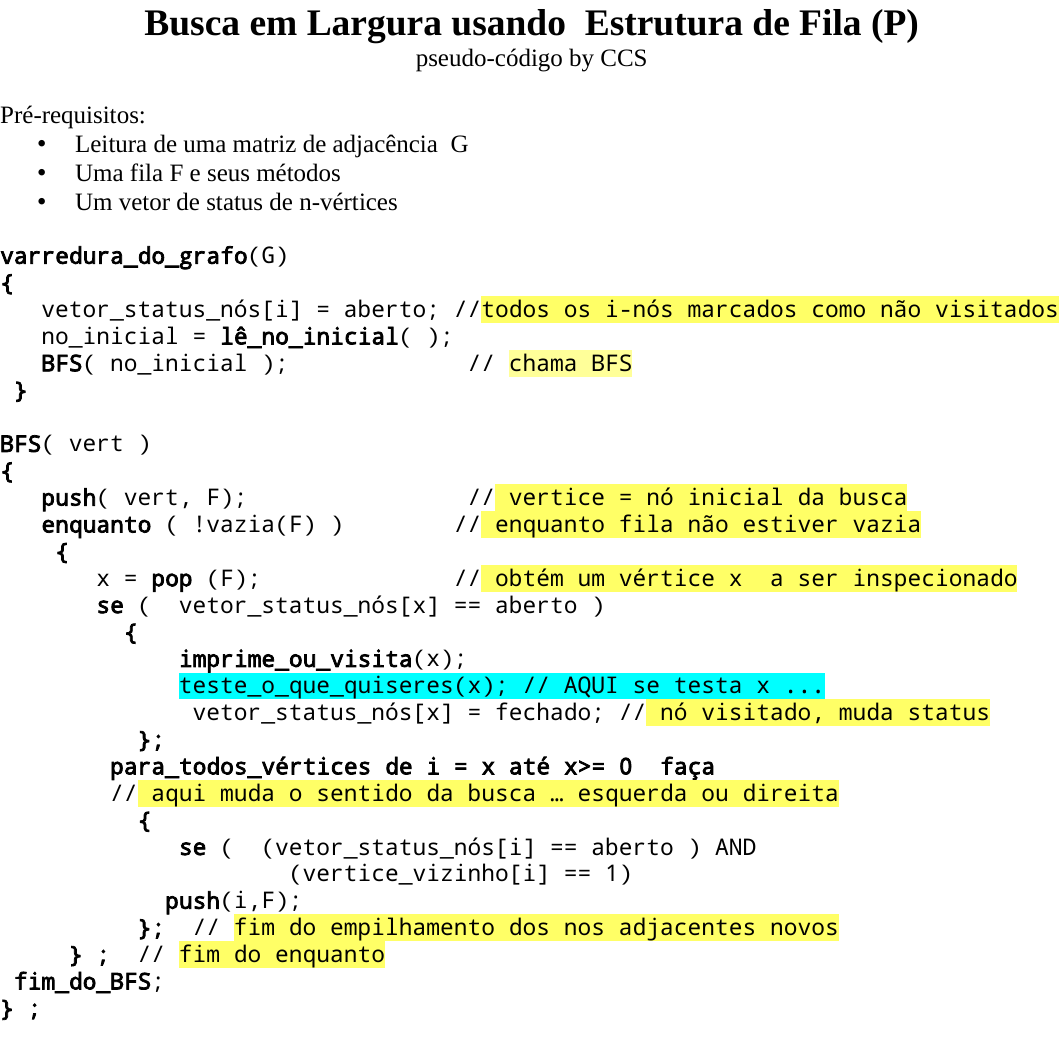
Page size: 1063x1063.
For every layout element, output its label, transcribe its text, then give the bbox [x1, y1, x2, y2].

list Uma fila F e seus métodos [37, 158, 1063, 187]
text Busca em Largura usando Estrutura de Fila (P) [0, 0, 1063, 43]
text }; [0, 726, 1063, 753]
text varredura_do_grafo(G) [0, 242, 1063, 269]
list Um vetor de status de n-vértices [37, 187, 1063, 216]
text BFS( no_inicial ); // chama BFS [0, 350, 1063, 377]
text BFS( vert ) [0, 431, 1063, 457]
text push( vert, F); // vertice = nó inicial da busca [0, 484, 1063, 511]
text para_todos_vértices de i = x até x>= 0 faça [0, 753, 1063, 780]
text no_inicial = lê_no_inicial( ); [0, 323, 1063, 350]
text { [0, 269, 1063, 296]
text Pré-requisitos: [0, 101, 1063, 129]
text pseudo-código by CCS [0, 43, 1063, 72]
text } ; [0, 995, 1063, 1022]
list Leitura de uma matriz de adjacência G [37, 129, 1063, 158]
text // aqui muda o sentido da busca … esquerda ou direita [0, 780, 1063, 807]
text }; // fim do empilhamento dos nos adjacentes novos [0, 914, 1063, 941]
text { [0, 619, 1063, 646]
text } ; // fim do enquanto [0, 941, 1063, 968]
text teste_o_que_quiseres(x); // AQUI se testa x ... [0, 672, 1063, 699]
text (vertice_vizinho[i] == 1) [0, 861, 1063, 887]
text { [0, 538, 1063, 565]
text enquanto ( !vazia(F) ) // enquanto fila não estiver vazia [0, 511, 1063, 538]
text } [0, 377, 1063, 404]
text x = pop (F); // obtém um vértice x a ser inspecionado [0, 565, 1063, 592]
text push(i,F); [0, 887, 1063, 914]
text se ( (vetor_status_nós[i] == aberto ) AND [0, 834, 1063, 861]
text { [0, 457, 1063, 484]
text se ( vetor_status_nós[x] == aberto ) [0, 592, 1063, 619]
text { [0, 807, 1063, 834]
text imprime_ou_visita(x); [0, 646, 1063, 672]
text vetor_status_nós[i] = aberto; //todos os i-nós marcados como não visitados [0, 296, 1063, 323]
text fim_do_BFS; [0, 968, 1063, 995]
text vetor_status_nós[x] = fechado; // nó visitado, muda status [0, 699, 1063, 726]
